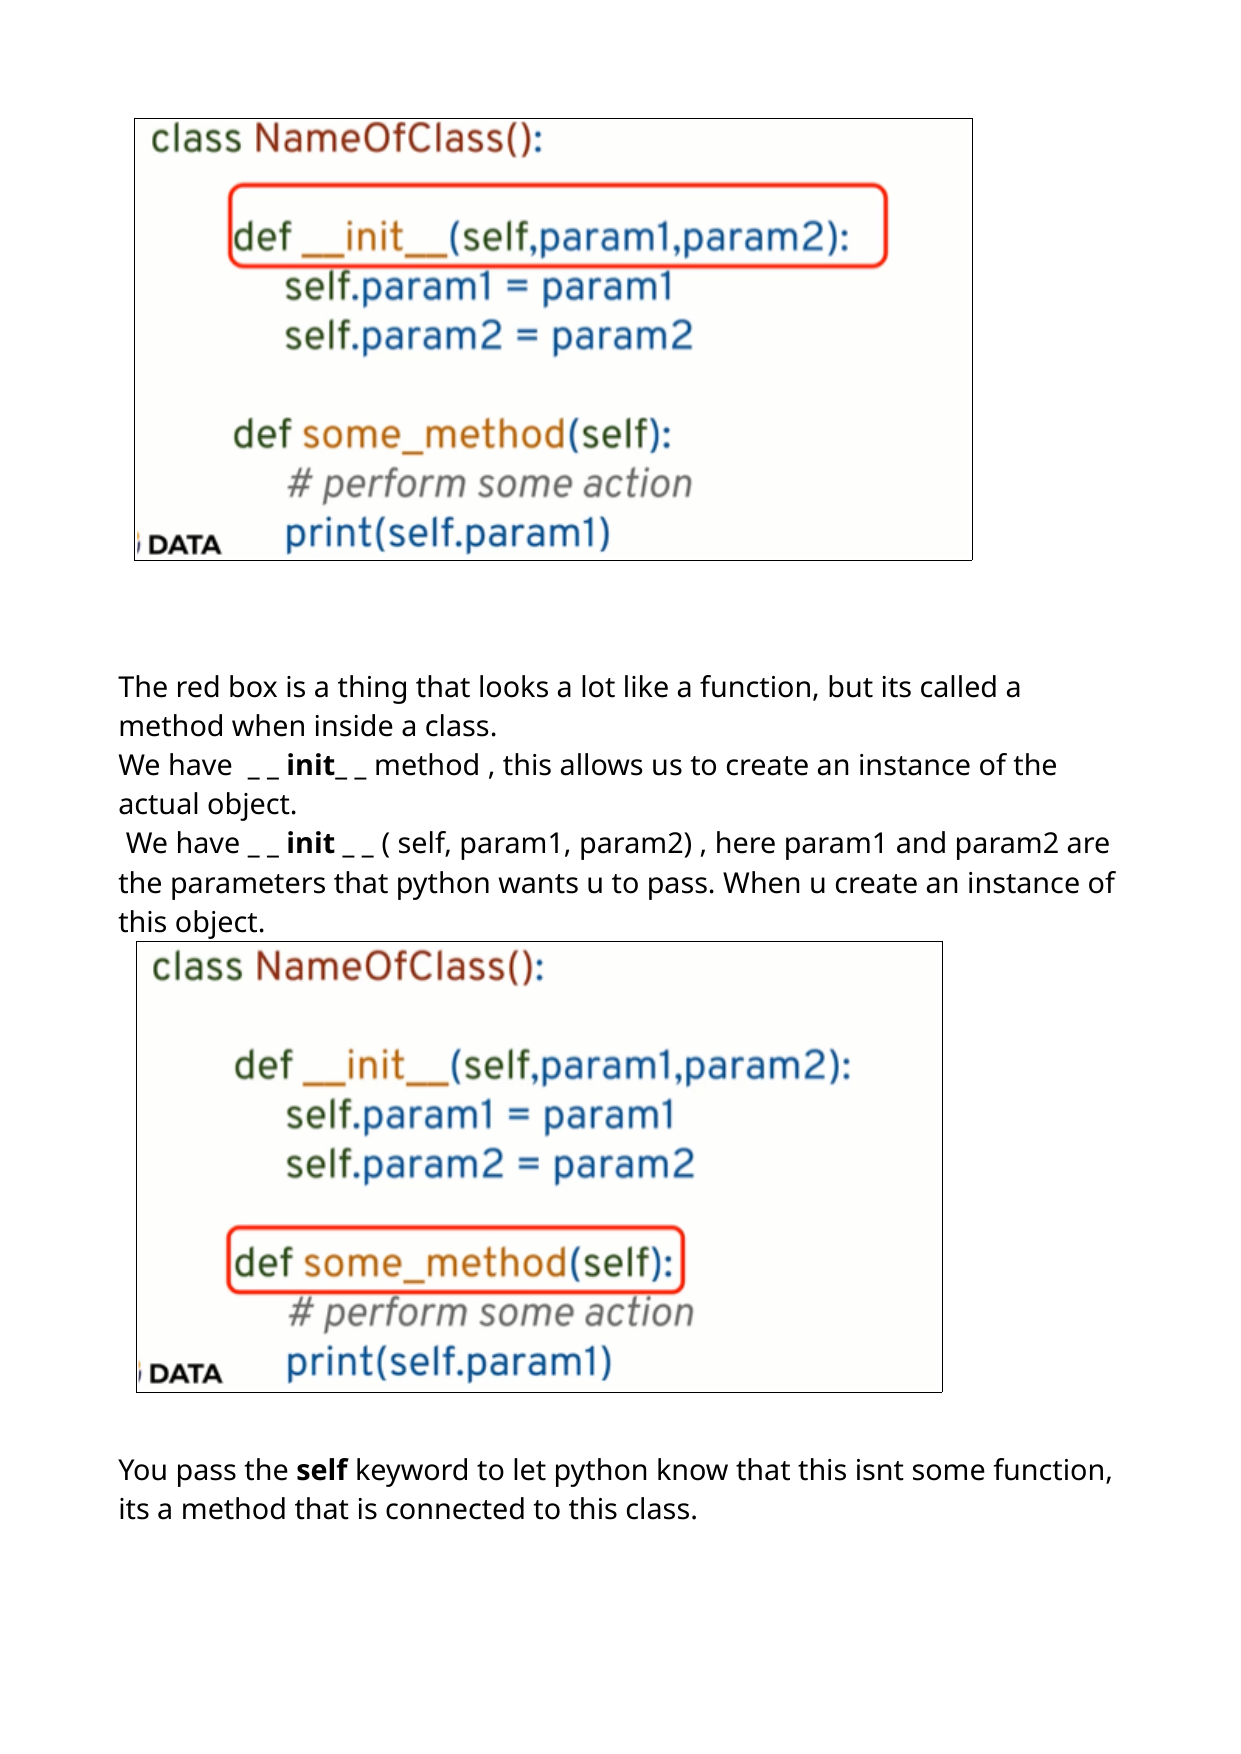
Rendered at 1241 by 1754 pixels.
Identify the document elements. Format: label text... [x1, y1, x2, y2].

picture [138, 943, 939, 1390]
text We have _ _ init_ _ method , this allows us to create an instance of the actual object. [118, 745, 1122, 823]
text The red box is a thing that looks a lot like a function, but its called a method when inside a class. [118, 666, 1122, 745]
picture [137, 121, 969, 558]
text You pass the self keyword to let python know that this isnt some function, its a method that is connected to this class. [118, 1450, 1122, 1528]
text We have _ _ init _ _ ( self, param1, param2) , here param1 and param2 are the parameters that python wants u to pass. When u create an instance of this object. [118, 823, 1122, 941]
